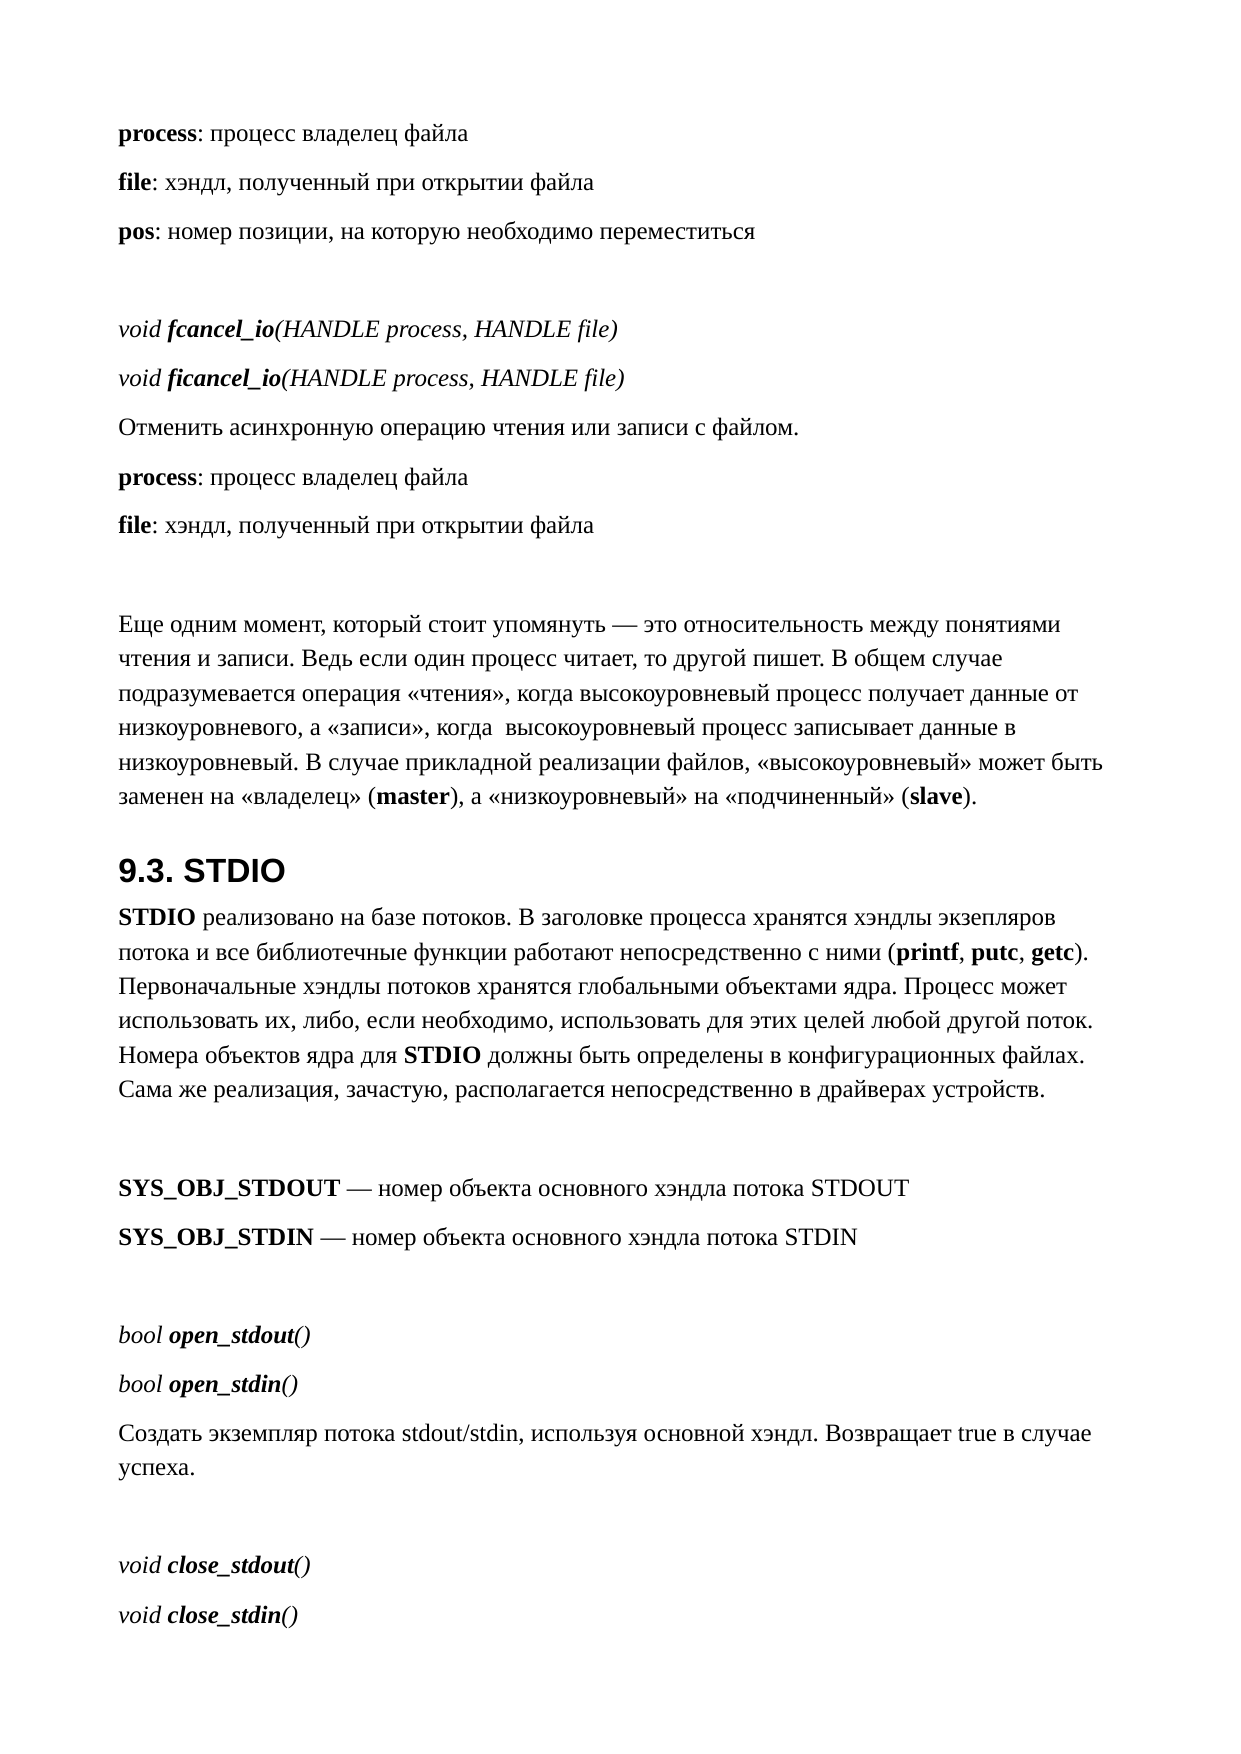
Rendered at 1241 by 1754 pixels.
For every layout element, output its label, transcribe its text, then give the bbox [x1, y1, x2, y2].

text void close_stdout() [118, 1551, 1122, 1579]
text process: процесс владелец файла [118, 118, 1122, 147]
text void close_stdin() [118, 1600, 1122, 1628]
text Отменить асинхронную операцию чтения или записи с файлом. [118, 412, 1122, 441]
text Еще одним момент, который стоит упомянуть — это относительность между понятиями чтения и записи. Ведь если один процесс читает, то другой пишет. В общем случае подразумевается операция «чтения», когда высокоуровневый процесс получает данные от низкоуровневого, а «записи», когда высокоуровневый процесс записывает данные в низкоуровневый. В случае прикладной реализации файлов, «высокоуровневый» может быть заменен на «владелец» (master), а «низкоуровневый» на «подчиненный» (slave). [118, 609, 1122, 810]
text STDIO реализовано на базе потоков. В заголовке процесса хранятся хэндлы экзепляров потока и все библиотечные функции работают непосредственно с ними (printf, putc, getc). Первоначальные хэндлы потоков хранятся глобальными объектами ядра. Процесс может использовать их, либо, если необходимо, использовать для этих целей любой другой поток. Номера объектов ядра для STDIO должны быть определены в конфигурационных файлах. Сама же реализация, зачастую, располагается непосредственно в драйверах устройств. [118, 902, 1122, 1103]
text SYS_OBJ_STDOUT — номер объекта основного хэндла потока STDOUT [118, 1173, 1122, 1201]
text file: хэндл, полученный при открытии файла [118, 511, 1122, 539]
subtitle 9.3. STDIO [118, 851, 1122, 890]
text SYS_OBJ_STDIN — номер объекта основного хэндла потока STDIN [118, 1222, 1122, 1251]
text bool open_stdout() [118, 1320, 1122, 1349]
text Создать экземпляр потока stdout/stdin, используя основной хэндл. Возвращает true в случае успеха. [118, 1418, 1122, 1481]
text void ficancel_io(HANDLE process, HANDLE file) [118, 363, 1122, 392]
text void fcancel_io(HANDLE process, HANDLE file) [118, 314, 1122, 343]
text pos: номер позиции, на которую необходимо переместиться [118, 216, 1122, 245]
text bool open_stdin() [118, 1369, 1122, 1398]
text file: хэндл, полученный при открытии файла [118, 167, 1122, 196]
text process: процесс владелец файла [118, 462, 1122, 490]
